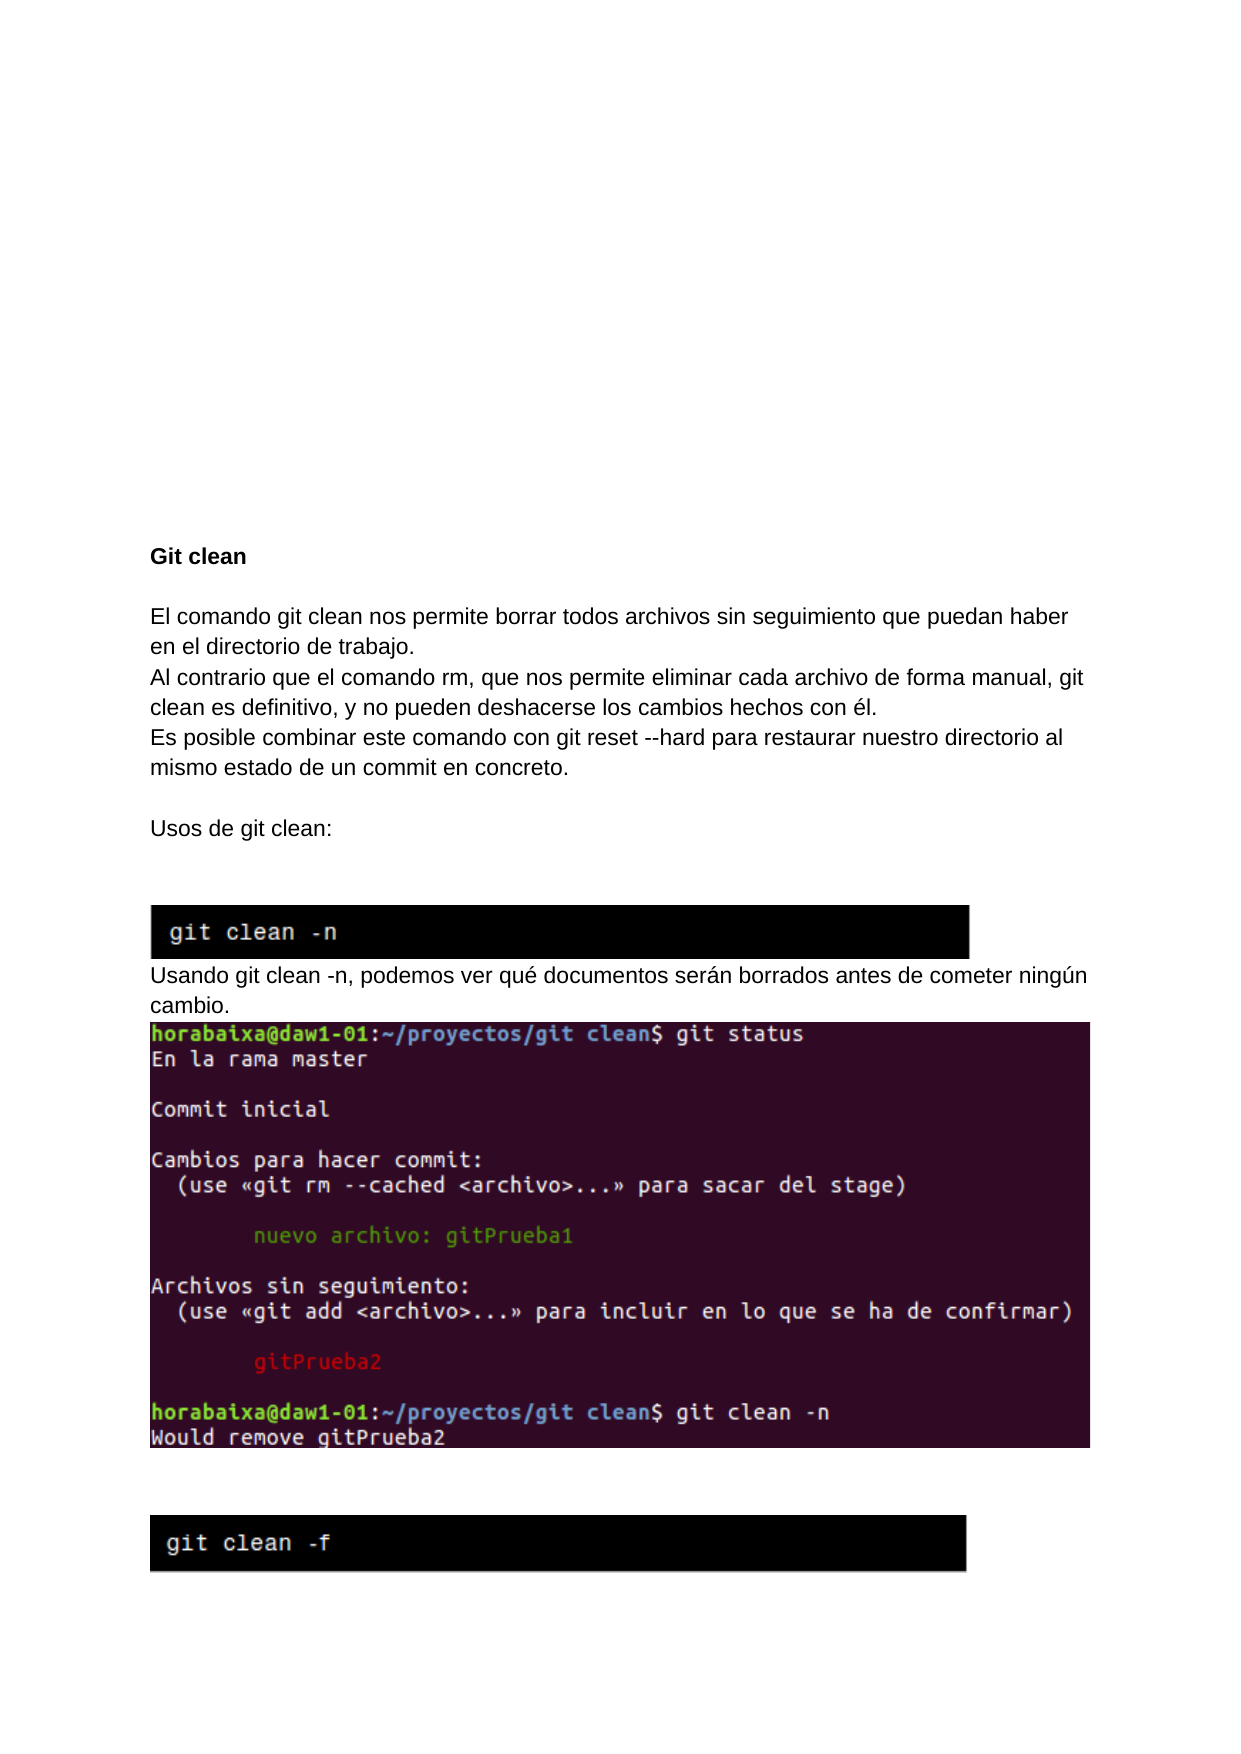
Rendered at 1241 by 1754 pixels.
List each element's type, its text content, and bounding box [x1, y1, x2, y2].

picture [150, 1022, 1091, 1448]
picture [150, 1515, 968, 1573]
text El comando git clean nos permite borrar todos archivos sin seguimiento que puedan haber en el directorio de trabajo. [150, 603, 1090, 660]
picture [150, 905, 971, 959]
text Es posible combinar este comando con git reset --hard para restaurar nuestro directorio al mismo estado de un commit en concreto. [150, 724, 1090, 781]
text Usando git clean -n, podemos ver qué documentos serán borrados antes de cometer ningún cambio. [150, 962, 1090, 1019]
text Al contrario que el comando rm, que nos permite eliminar cada archivo de forma manual, git clean es definitivo, y no pueden deshacerse los cambios hechos con él. [150, 663, 1090, 720]
text Git clean [150, 543, 1090, 569]
text Usos de git clean: [150, 814, 1090, 841]
